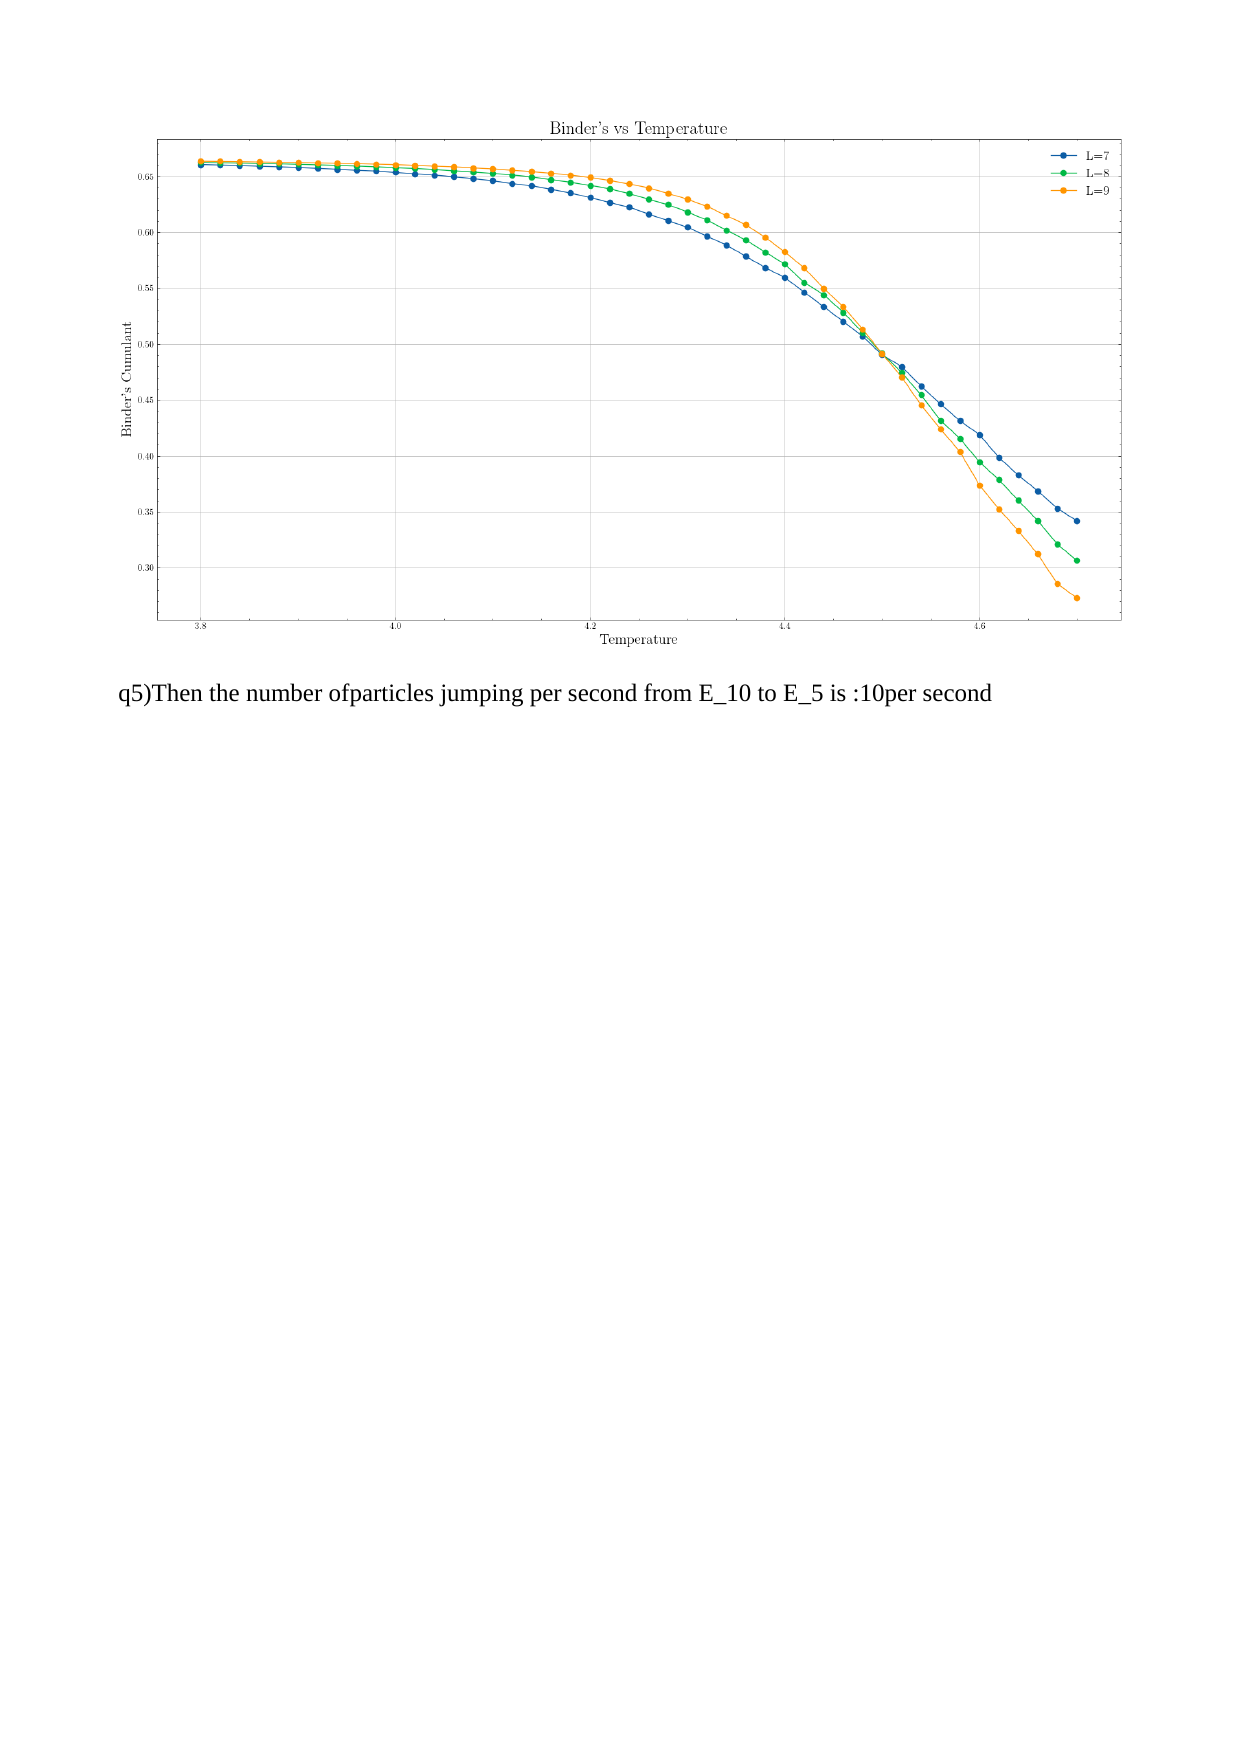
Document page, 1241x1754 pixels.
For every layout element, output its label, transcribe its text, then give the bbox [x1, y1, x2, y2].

text q5)Then the number ofparticles jumping per second from E_10 to E_5 is :10per second [118, 678, 1122, 707]
picture [118, 118, 1123, 650]
